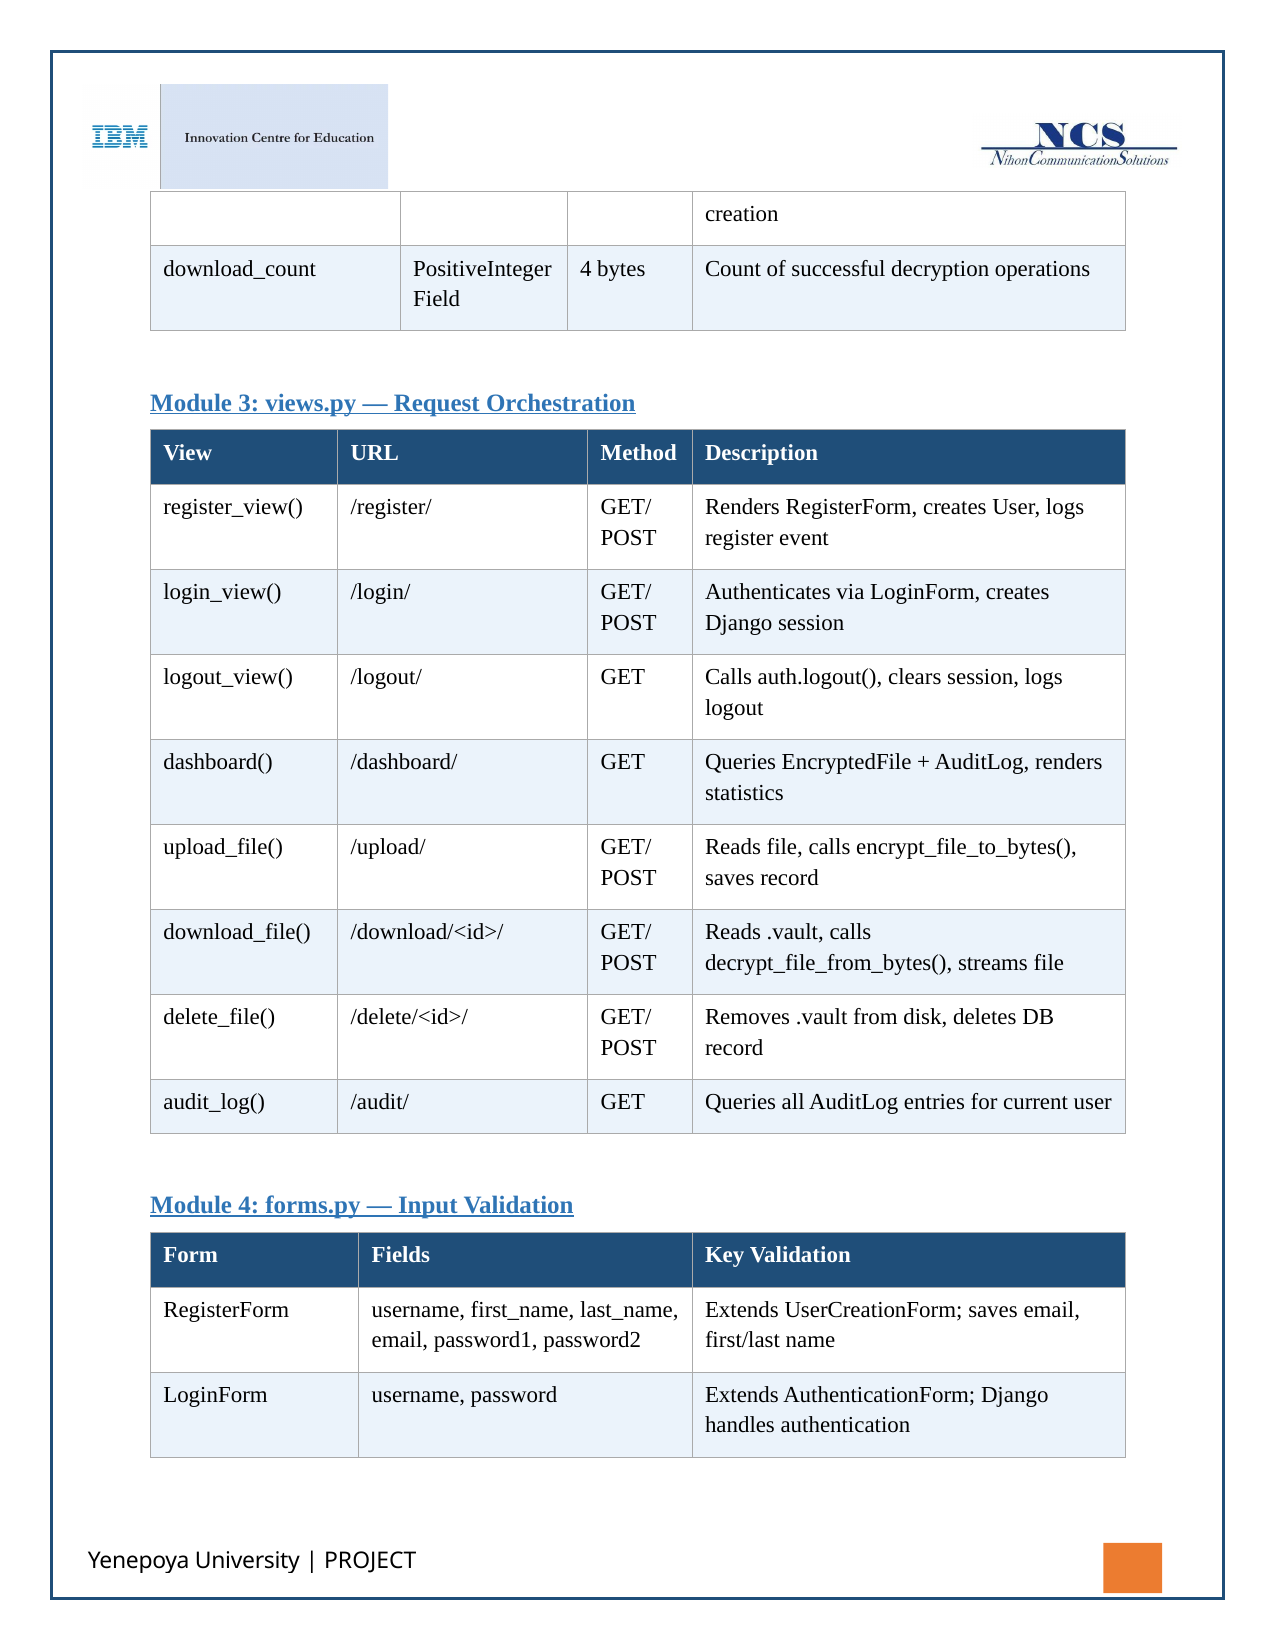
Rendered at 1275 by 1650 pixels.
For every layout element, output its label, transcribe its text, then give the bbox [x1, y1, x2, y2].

table_cell PositiveIntegerField [401, 246, 567, 330]
table_cell GET/POST [588, 995, 692, 1079]
table_header Key Validation [693, 1233, 1125, 1287]
table_cell audit_log() [151, 1080, 337, 1133]
table_cell GET/POST [588, 485, 692, 569]
table_cell username, password [359, 1373, 692, 1457]
table_cell download_count [151, 246, 400, 330]
table_cell Removes .vault from disk, deletes DB record [693, 995, 1125, 1079]
table_cell dashboard() [151, 740, 337, 824]
table_cell /audit/ [338, 1080, 587, 1133]
table_cell [568, 192, 692, 245]
table_cell Calls auth.logout(), clears session, logs logout [693, 655, 1125, 739]
text Module 4: forms.py — Input Validation [150, 1190, 1125, 1219]
table_cell 4 bytes [568, 246, 692, 330]
table_cell logout_view() [151, 655, 337, 739]
table_cell Extends UserCreationForm; saves email, first/last name [693, 1288, 1125, 1372]
table_cell LoginForm [151, 1373, 358, 1457]
table_cell upload_file() [151, 825, 337, 909]
table_cell [151, 192, 400, 245]
table_cell /login/ [338, 570, 587, 654]
table_cell Renders RegisterForm, creates User, logs register event [693, 485, 1125, 569]
picture [982, 113, 1185, 170]
table_cell /upload/ [338, 825, 587, 909]
table_cell Queries EncryptedFile + AuditLog, renders statistics [693, 740, 1125, 824]
table_cell Queries all AuditLog entries for current user [693, 1080, 1125, 1133]
table_header Form [151, 1233, 358, 1287]
table_cell /register/ [338, 485, 587, 569]
table_cell GET/POST [588, 910, 692, 994]
table_cell Count of successful decryption operations [693, 246, 1125, 330]
table_header Method [588, 430, 692, 484]
table_cell GET/POST [588, 570, 692, 654]
text Module 3: views.py — Request Orchestration [150, 388, 1125, 416]
table_cell RegisterForm [151, 1288, 358, 1372]
table_cell GET [588, 655, 692, 739]
table_cell username, first_name, last_name, email, password1, password2 [359, 1288, 692, 1372]
table_cell /download/<id>/ [338, 910, 587, 994]
table_cell /logout/ [338, 655, 587, 739]
table_cell Extends AuthenticationForm; Django handles authentication [693, 1373, 1125, 1457]
table_cell /delete/<id>/ [338, 995, 587, 1079]
table_cell [401, 192, 567, 245]
table_header Fields [359, 1233, 692, 1287]
picture [81, 84, 391, 189]
table_cell download_file() [151, 910, 337, 994]
table_cell GET [588, 740, 692, 824]
table_cell delete_file() [151, 995, 337, 1079]
table_cell /dashboard/ [338, 740, 587, 824]
table_header URL [338, 430, 587, 484]
table_cell GET/POST [588, 825, 692, 909]
table_header Description [693, 430, 1125, 484]
table_cell Reads file, calls encrypt_file_to_bytes(), saves record [693, 825, 1125, 909]
table_cell creation [693, 192, 1125, 245]
table_cell GET [588, 1080, 692, 1133]
table_header View [151, 430, 337, 484]
table_cell Reads .vault, calls decrypt_file_from_bytes(), streams file [693, 910, 1125, 994]
table_cell register_view() [151, 485, 337, 569]
table_cell login_view() [151, 570, 337, 654]
table_cell Authenticates via LoginForm, creates Django session [693, 570, 1125, 654]
